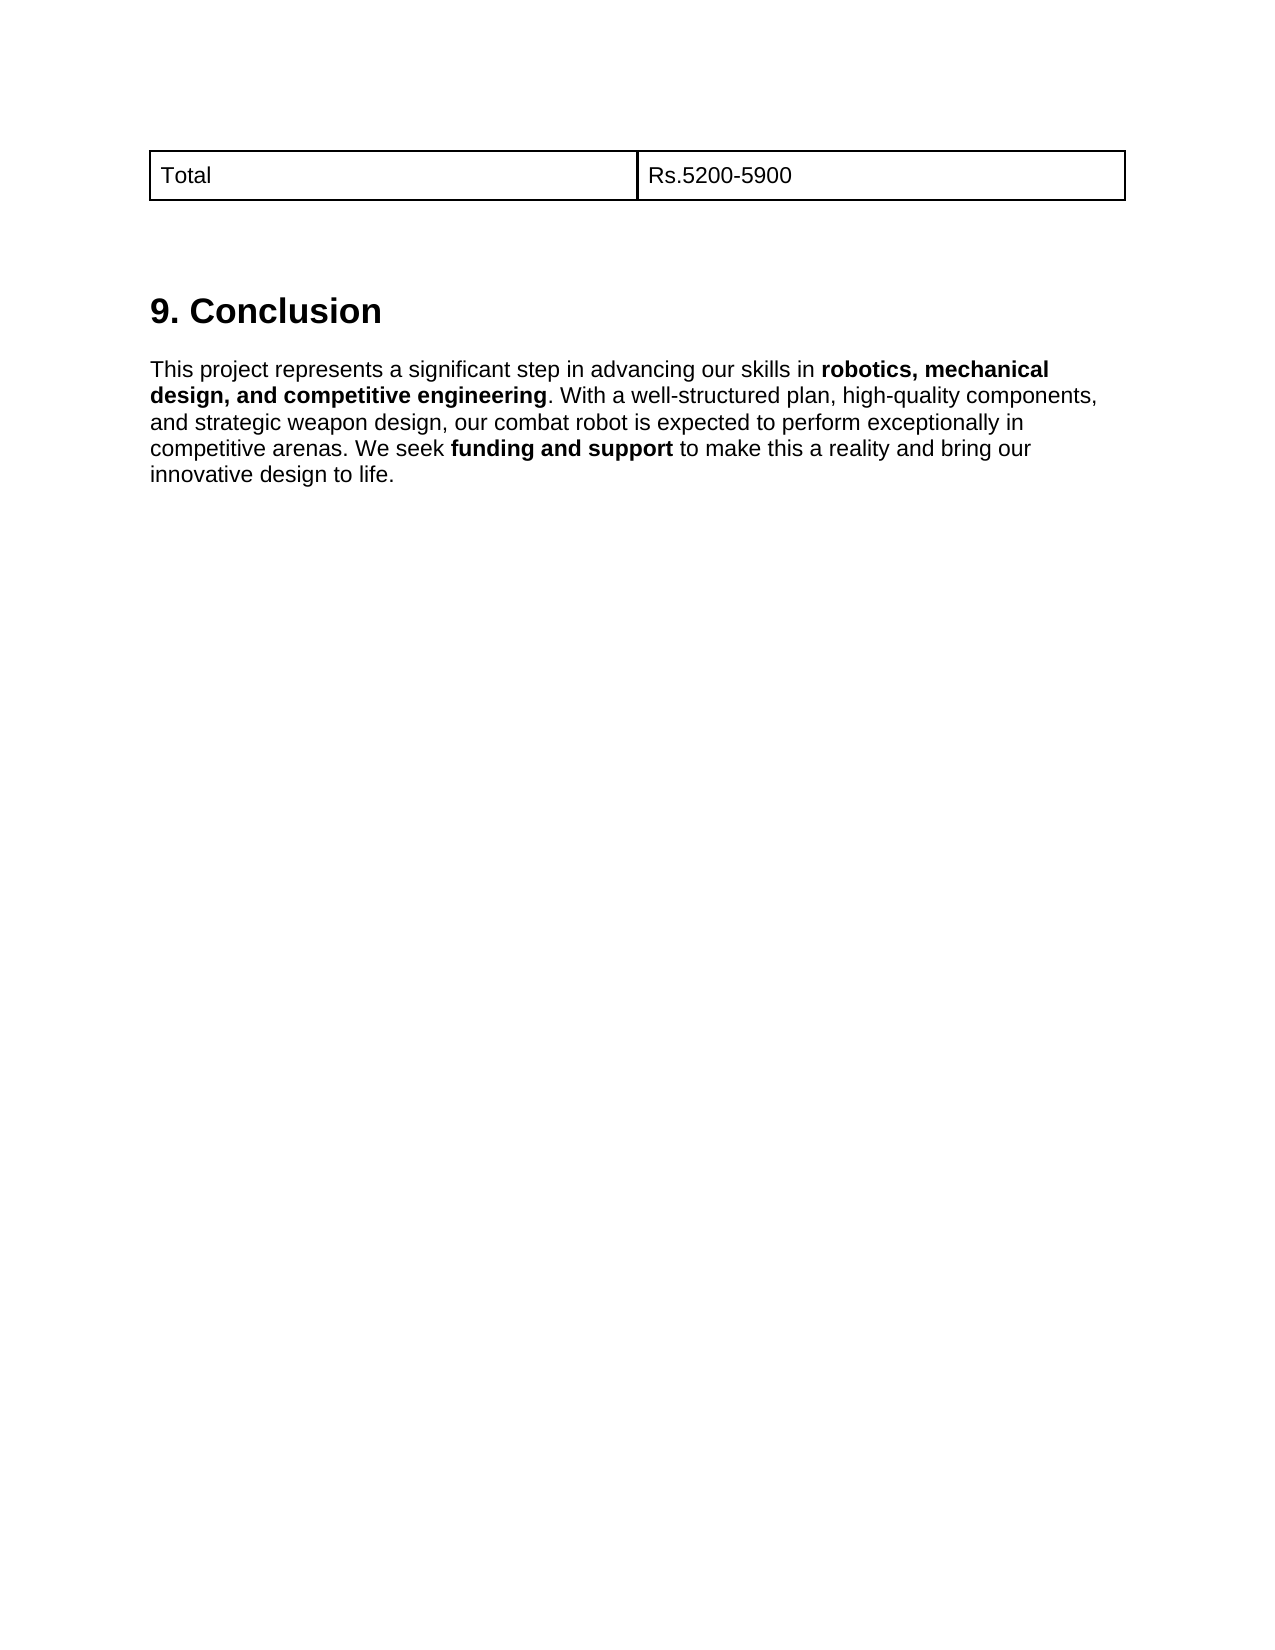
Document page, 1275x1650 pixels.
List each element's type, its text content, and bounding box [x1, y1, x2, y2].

table_cell Rs.5200-5900 [639, 152, 1124, 199]
text This project represents a significant step in advancing our skills in robotics, mechanical design, and competitive engineering. With a well-structured plan, high-quality components, and strategic weapon design, our combat robot is expected to perform exceptionally in competitive arenas. We seek funding and support to make this a reality and bring our innovative design to life. [150, 356, 1125, 488]
subtitle 9. Conclusion [150, 290, 1125, 331]
table_cell Total [151, 152, 636, 199]
